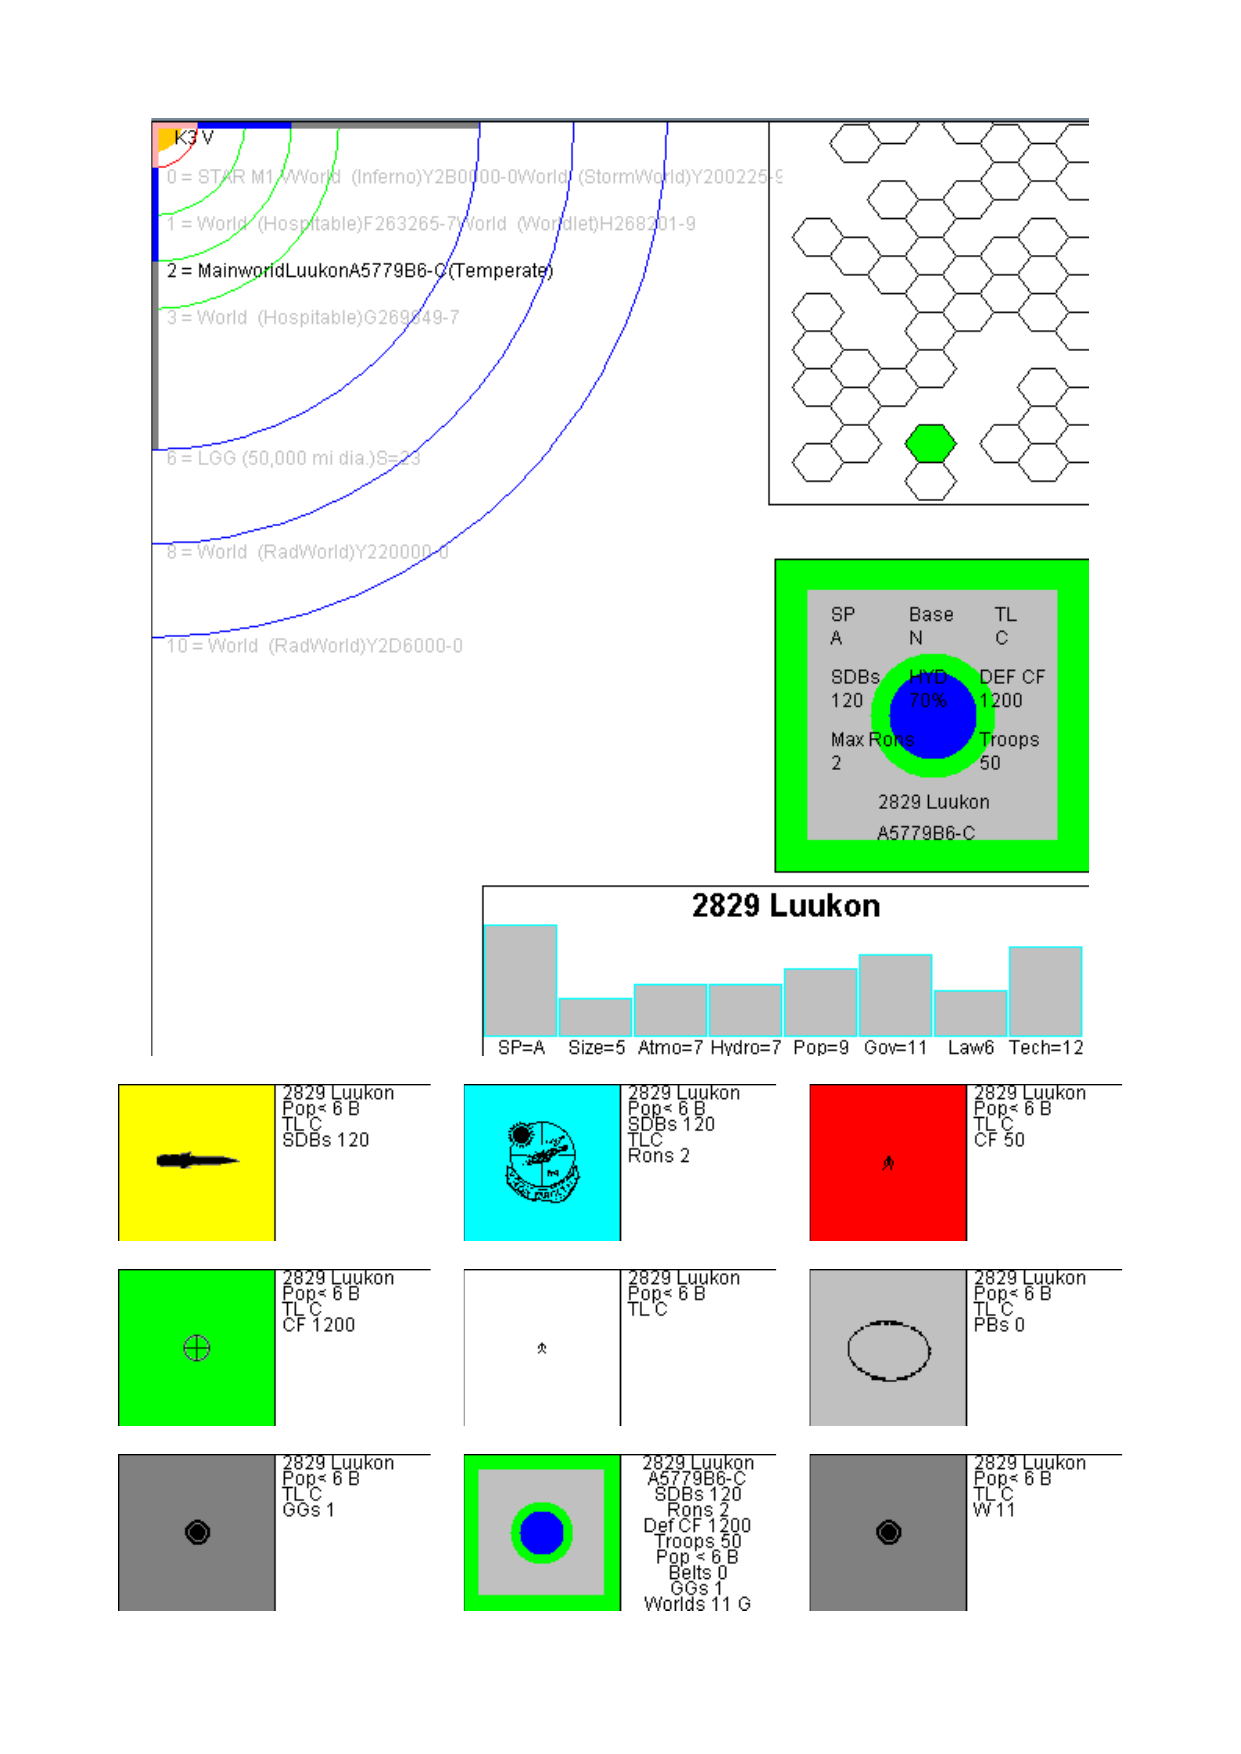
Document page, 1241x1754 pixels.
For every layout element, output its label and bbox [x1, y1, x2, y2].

picture [463, 1084, 777, 1241]
picture [463, 1454, 777, 1611]
picture [118, 1454, 431, 1611]
picture [151, 118, 1089, 1056]
picture [118, 1084, 431, 1241]
picture [809, 1269, 1123, 1426]
picture [463, 1269, 777, 1426]
picture [809, 1454, 1123, 1611]
picture [118, 1269, 431, 1426]
picture [809, 1084, 1123, 1241]
